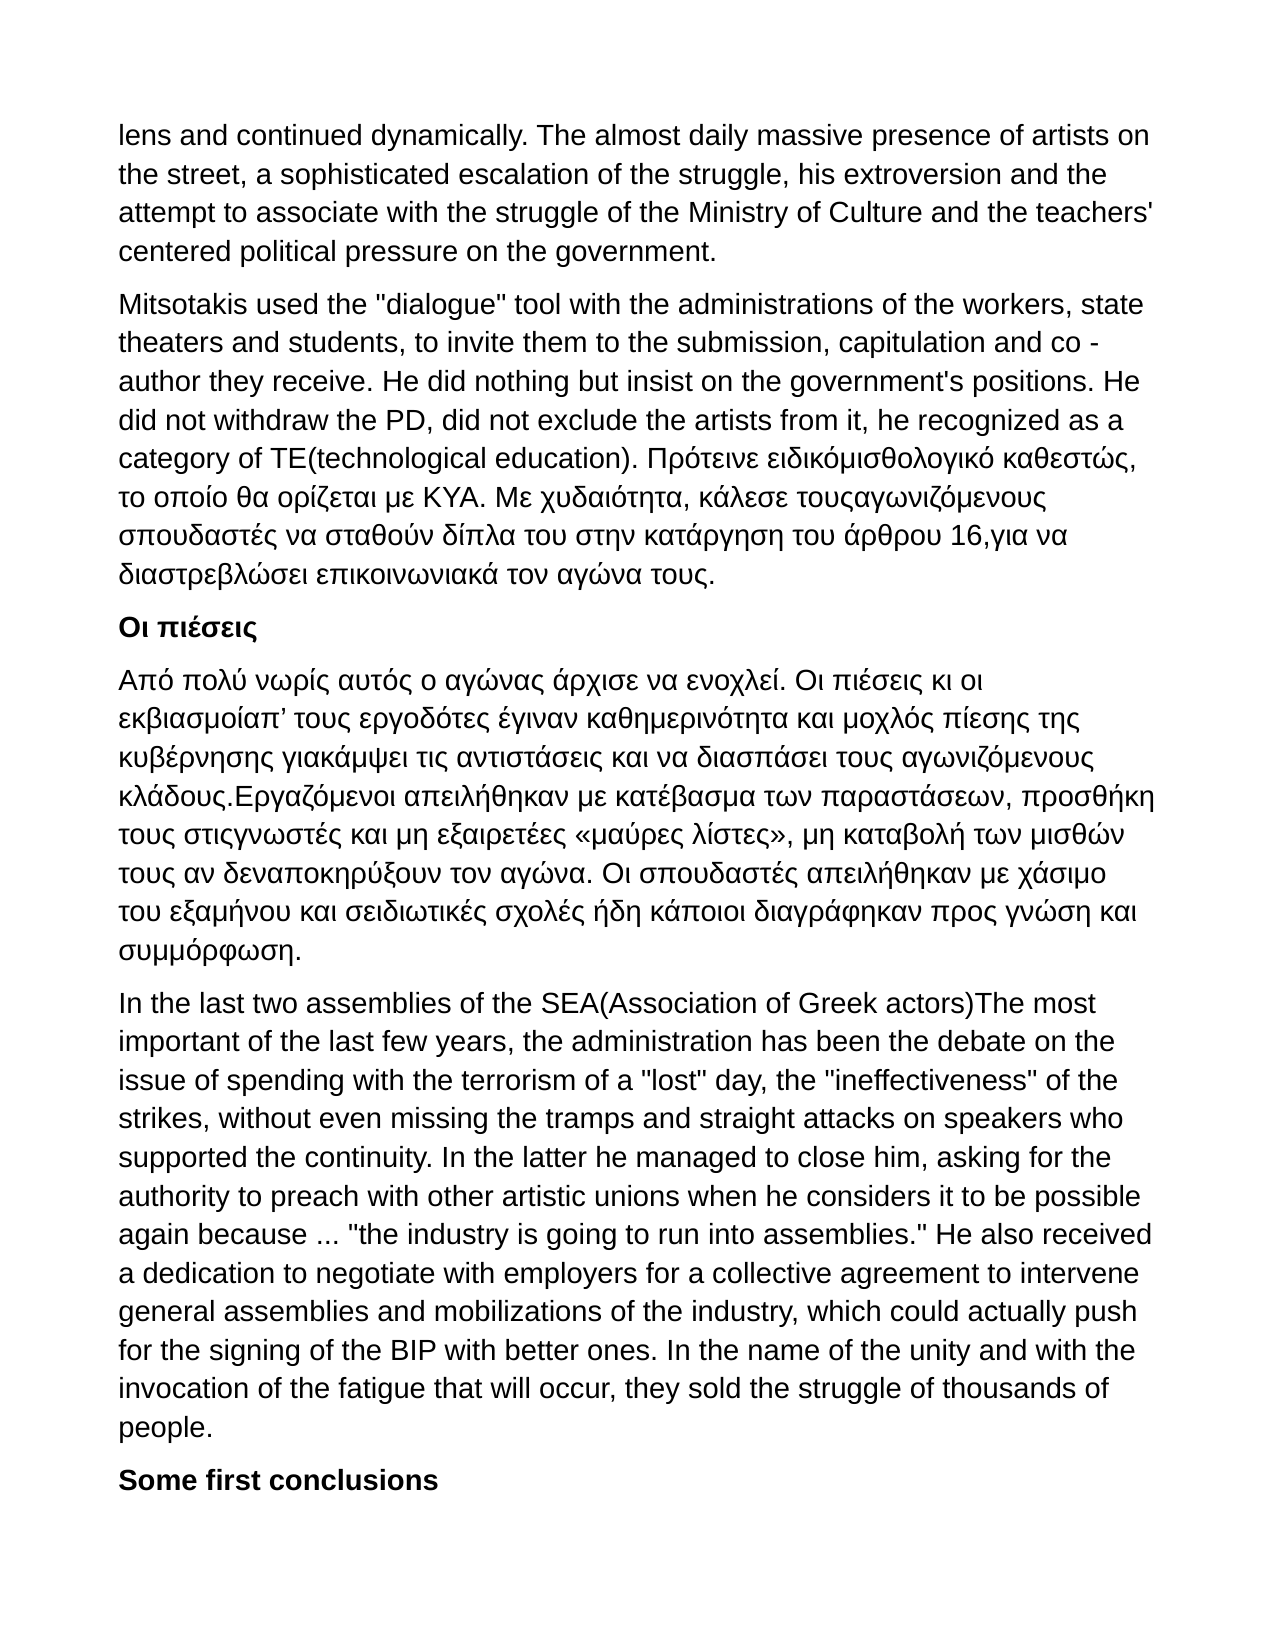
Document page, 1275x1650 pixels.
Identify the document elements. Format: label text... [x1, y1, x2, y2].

text Οι πιέσεις [118, 610, 1157, 643]
text Mitsotakis used the "dialogue" tool with the administrations of the workers, state theaters and students, to invite them to the submission, capitulation and co -author they receive. He did nothing but insist on the government's positions. He did not withdraw the PD, did not exclude the artists from it, he recognized as a category of TE(technological education). Πρότεινε ειδικόμισθολογικό καθεστώς, το οποίο θα ορίζεται με ΚΥΑ. Με χυδαιότητα, κάλεσε τουςαγωνιζόμενους σπουδαστές να σταθούν δίπλα του στην κατάργηση του άρθρου 16,για να διαστρεβλώσει επικοινωνιακά τον αγώνα τους. [118, 287, 1157, 590]
text lens and continued dynamically. The almost daily massive presence of artists on the street, a sophisticated escalation of the struggle, his extroversion and the attempt to associate with the struggle of the Ministry of Culture and the teachers' centered political pressure on the government. [118, 118, 1157, 267]
text Από πολύ νωρίς αυτός ο αγώνας άρχισε να ενοχλεί. Οι πιέσεις κι οι εκβιασμοίαπ’ τους εργοδότες έγιναν καθημερινότητα και μοχλός πίεσης της κυβέρνησης γιακάμψει τις αντιστάσεις και να διασπάσει τους αγωνιζόμενους κλάδους.Εργαζόμενοι απειλήθηκαν με κατέβασμα των παραστάσεων, προσθήκη τους στιςγνωστές και μη εξαιρετέες «μαύρες λίστες», μη καταβολή των μισθών τους αν δεναποκηρύξουν τον αγώνα. Οι σπουδαστές απειλήθηκαν με χάσιμο του εξαμήνου και σειδιωτικές σχολές ήδη κάποιοι διαγράφηκαν προς γνώση και συμμόρφωση. [118, 663, 1157, 966]
text In the last two assemblies of the SEA(Association of Greek actors)The most important of the last few years, the administration has been the debate on the issue of spending with the terrorism of a "lost" day, the "ineffectiveness" of the strikes, without even missing the tramps and straight attacks on speakers who supported the continuity. In the latter he managed to close him, asking for the authority to preach with other artistic unions when he considers it to be possible again because ... "the industry is going to run into assemblies." He also received a dedication to negotiate with employers for a collective agreement to intervene general assemblies and mobilizations of the industry, which could actually push for the signing of the BIP with better ones. In the name of the unity and with the invocation of the fatigue that will occur, they sold the struggle of thousands of people. [118, 986, 1157, 1443]
text Some first conclusions [118, 1463, 1157, 1496]
